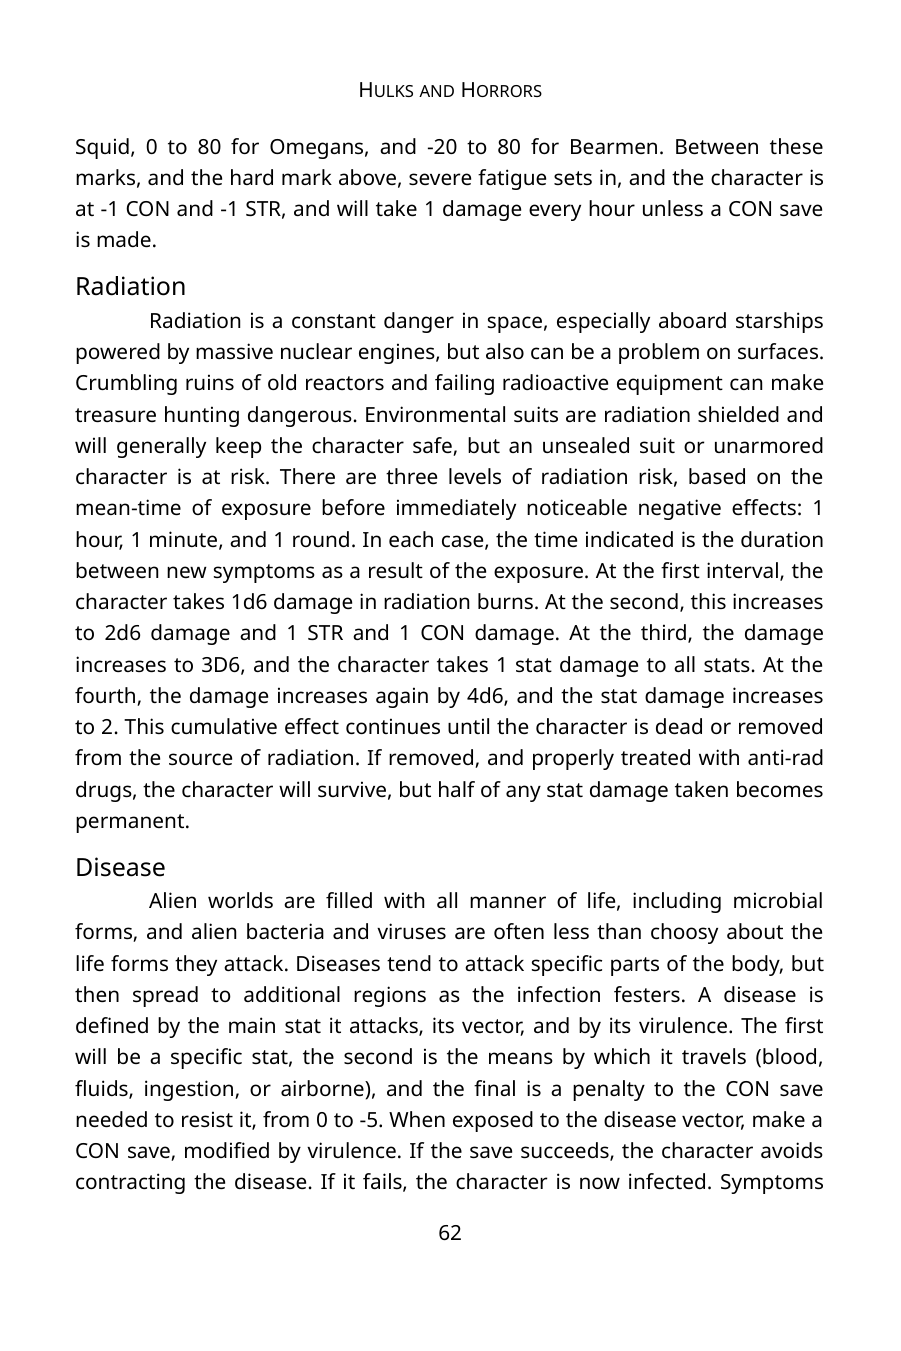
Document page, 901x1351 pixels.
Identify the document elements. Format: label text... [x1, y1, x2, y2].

subtitle Radiation [75, 269, 825, 303]
text Squid, 0 to 80 for Omegans, and -20 to 80 for Bearmen. Between these marks, and the hard mark above, severe fatigue sets in, and the character is at -1 CON and -1 STR, and will take 1 damage every hour unless a CON save is made. [75, 132, 825, 254]
text Alien worlds are filled with all manner of life, including microbial forms, and alien bacteria and viruses are often less than choosy about the life forms they attack. Diseases tend to attack specific parts of the body, but then spread to additional regions as the infection festers. A disease is defined by the main stat it attacks, its vector, and by its virulence. The first will be a specific stat, the second is the means by which it travels (blood, fluids, ingestion, or airborne), and the final is a penalty to the CON save needed to resist it, from 0 to -5. When exposed to the disease vector, make a CON save, modified by virulence. If the save succeeds, the character avoids contracting the disease. If it fails, the character is now infected. Symptoms [75, 886, 825, 1196]
text Radiation is a constant danger in space, especially aboard starships powered by massive nuclear engines, but also can be a problem on surfaces. Crumbling ruins of old reactors and failing radioactive equipment can make treasure hunting dangerous. Environmental suits are radiation shielded and will generally keep the character safe, but an unsealed suit or unarmored character is at risk. There are three levels of radiation risk, based on the mean-time of exposure before immediately noticeable negative effects: 1 hour, 1 minute, and 1 round. In each case, the time indicated is the duration between new symptoms as a result of the exposure. At the first interval, the character takes 1d6 damage in radiation burns. At the second, this increases to 2d6 damage and 1 STR and 1 CON damage. At the third, the damage increases to 3D6, and the character takes 1 stat damage to all stats. At the fourth, the damage increases again by 4d6, and the stat damage increases to 2. This cumulative effect continues until the character is dead or removed from the source of radiation. If removed, and properly treated with anti-rad drugs, the character will survive, but half of any stat damage taken becomes permanent. [75, 306, 825, 834]
subtitle Disease [75, 849, 825, 883]
